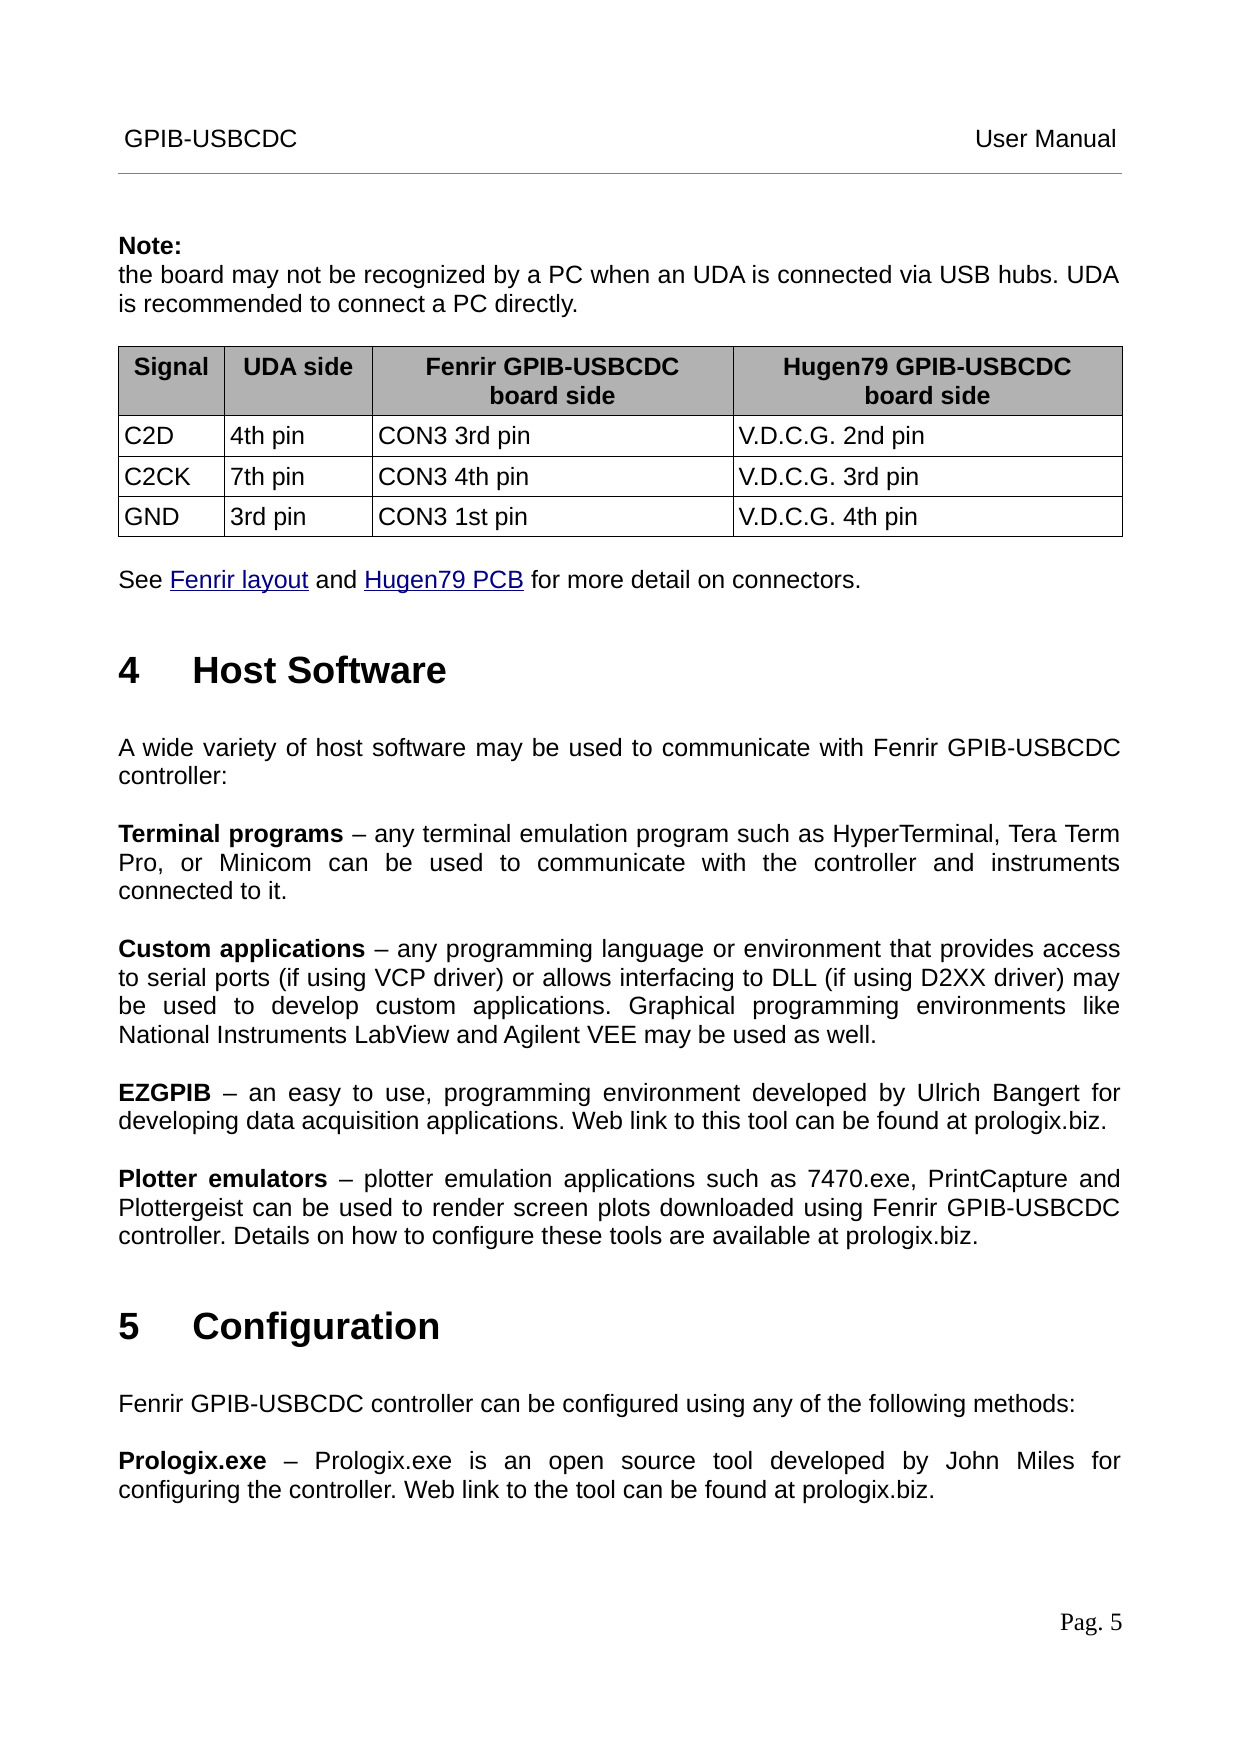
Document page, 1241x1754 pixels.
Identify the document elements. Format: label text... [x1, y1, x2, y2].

text Plotter emulators – plotter emulation applications such as 7470.exe, PrintCapture and Plottergeist can be used to render screen plots downloaded using Fenrir GPIB-USBCDC controller. Details on how to configure these tools are available at prologix.biz. [118, 1164, 1122, 1250]
text the board may not be recognized by a PC when an UDA is connected via USB hubs. UDA is recommended to connect a PC directly. [118, 260, 1122, 318]
table_cell GND [119, 497, 224, 536]
table_cell C2D [119, 416, 224, 456]
table_cell V.D.C.G. 4th pin [734, 497, 1122, 536]
table_cell 7th pin [225, 457, 372, 496]
text Fenrir GPIB-USBCDC controller can be configured using any of the following methods: [118, 1389, 1122, 1417]
text Note: [118, 231, 1122, 260]
table_cell C2CK [119, 457, 224, 496]
table_cell 3rd pin [225, 497, 372, 536]
text Terminal programs – any terminal emulation program such as HyperTerminal, Tera Term Pro, or Minicom can be used to communicate with the controller and instruments connected to it. [118, 819, 1122, 905]
table_cell 4th pin [225, 416, 372, 456]
table_header Fenrir GPIB-USBCDC board side [373, 347, 733, 415]
text A wide variety of host software may be used to communicate with Fenrir GPIB-USBCDC controller: [118, 733, 1122, 790]
table_cell CON3 4th pin [373, 457, 733, 496]
table_cell V.D.C.G. 2nd pin [734, 416, 1122, 456]
subtitle Host Software [118, 648, 1122, 691]
table_header UDA side [225, 347, 372, 415]
table_header Signal [119, 347, 224, 415]
table_cell CON3 1st pin [373, 497, 733, 536]
table_cell V.D.C.G. 3rd pin [734, 457, 1122, 496]
text EZGPIB – an easy to use, programming environment developed by Ulrich Bangert for developing data acquisition applications. Web link to this tool can be found at prologix.biz. [118, 1078, 1122, 1135]
table_header Hugen79 GPIB-USBCDC board side [734, 347, 1122, 415]
table_cell CON3 3rd pin [373, 416, 733, 456]
text Prologix.exe – Prologix.exe is an open source tool developed by John Miles for configuring the controller. Web link to the tool can be found at prologix.biz. [118, 1446, 1122, 1504]
subtitle Configuration [118, 1304, 1122, 1347]
text See Fenrir layout and Hugen79 PCB for more detail on connectors. [118, 565, 1122, 594]
text Custom applications – any programming language or environment that provides access to serial ports (if using VCP driver) or allows interfacing to DLL (if using D2XX driver) may be used to develop custom applications. Graphical programming environments like National Instruments LabView and Agilent VEE may be used as well. [118, 934, 1122, 1049]
